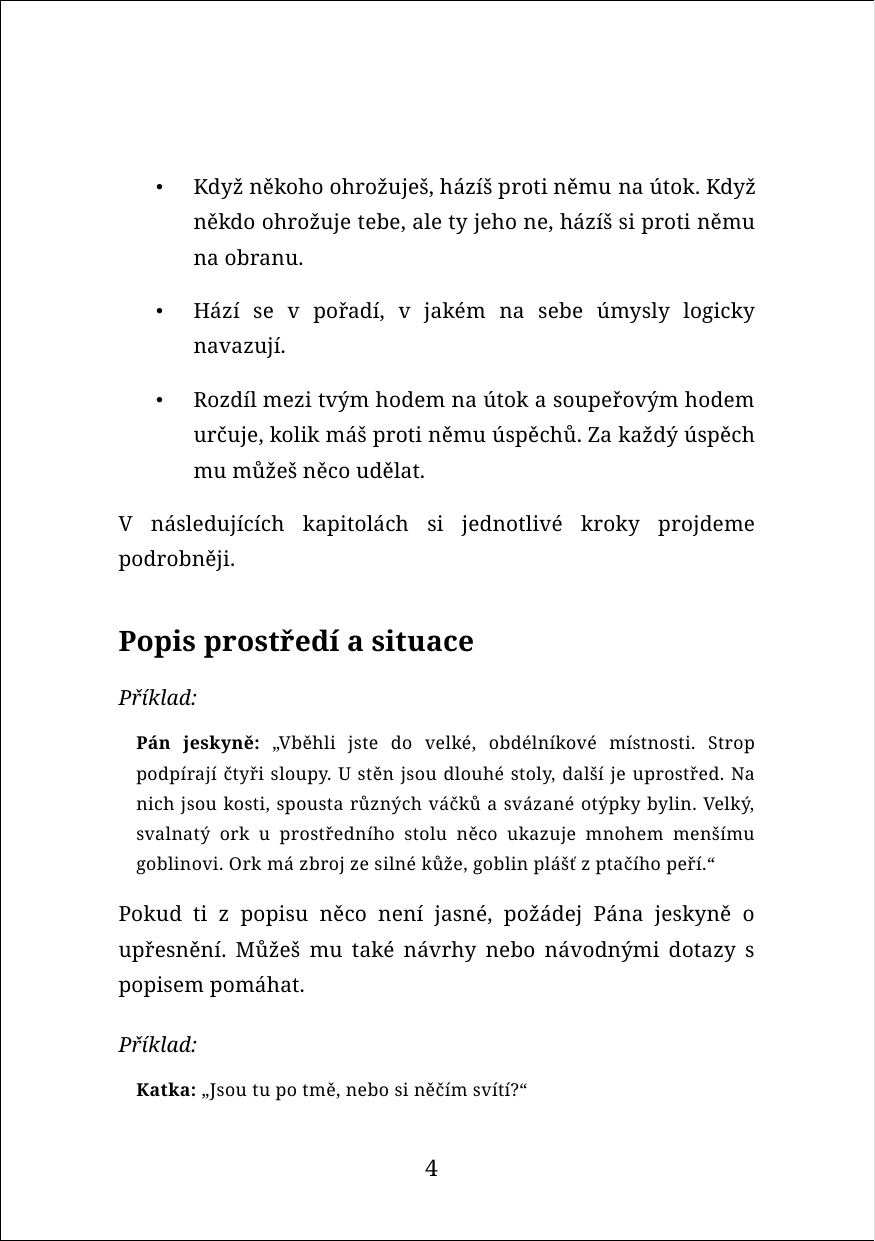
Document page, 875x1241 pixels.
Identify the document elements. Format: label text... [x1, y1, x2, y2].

list Hází se v pořadí, v jakém na sebe úmysly logicky navazují. [156, 296, 756, 360]
text Katka: „Jsou tu po tmě, nebo si něčím svítí?“ [136, 1077, 756, 1101]
text Pán jeskyně: „Vběhli jste do velké, obdélníkové místnosti. Strop podpírají čtyři sloupy. U stěn jsou dlouhé stoly, další je uprostřed. Na nich jsou kosti, spousta různých váčků a svázané otýpky bylin. Velký, svalnatý ork u prostředního stolu něco ukazuje mnohem menšímu goblinovi. Ork má zbroj ze silné kůže, goblin plášť z ptačího peří.“ [136, 731, 756, 876]
text Pokud ti z popisu něco není jasné, požádej Pána jeskyně o upřesnění. Můžeš mu také návrhy nebo návodnými dotazy s popisem pomáhat. [118, 899, 756, 999]
text Příklad: [118, 683, 756, 712]
list Když někoho ohrožuješ, házíš proti němu na útok. Když někdo ohrožuje tebe, ale ty jeho ne, házíš si proti němu na obranu. [156, 172, 756, 271]
list Rozdíl mezi tvým hodem na útok a soupeřovým hodem určuje, kolik máš proti němu úspěchů. Za každý úspěch mu můžeš něco udělat. [156, 385, 756, 484]
text Příklad: [118, 1030, 756, 1058]
subtitle Popis prostředí a situace [118, 621, 756, 660]
text V následujících kapitolách si jednotlivé kroky projdeme podrobněji. [118, 509, 756, 573]
